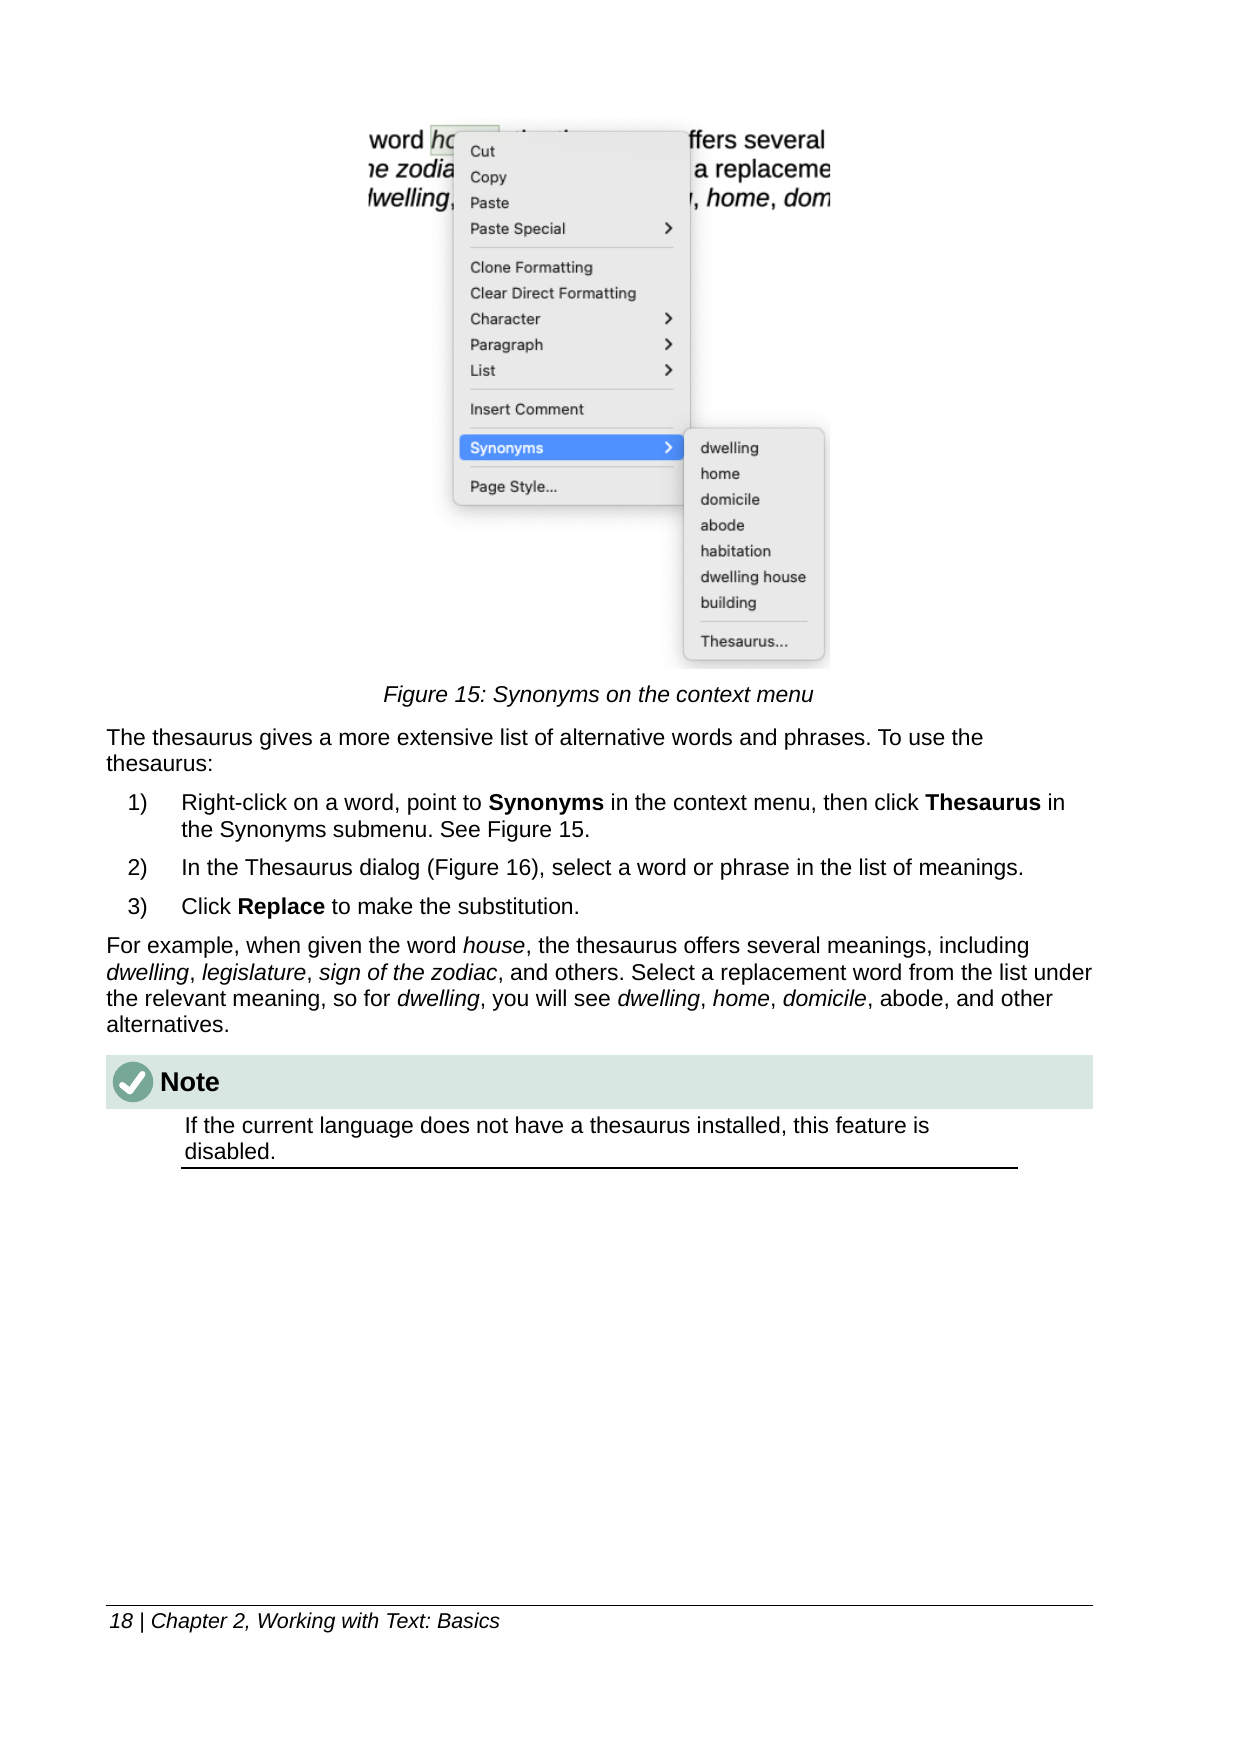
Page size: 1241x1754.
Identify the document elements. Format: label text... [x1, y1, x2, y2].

list The thesaurus gives a more extensive list of alternative words and phrases. To use the thesaurus: [106, 724, 1093, 777]
list In the Thesaurus dialog (Figure 16), select a word or phrase in the list of meanings. [148, 854, 1093, 881]
list Click Replace to make the substitution. [148, 893, 1093, 919]
text If the current language does not have a thesaurus installed, this feature is disabled. [181, 1109, 1018, 1167]
list Right-click on a word, point to Synonyms in the context menu, then click Thesaurus in the Synonyms submenu. See Figure 15. [148, 789, 1093, 842]
text Figure 15: Synonyms on the context menu [367, 681, 832, 708]
picture [368, 118, 831, 669]
text For example, when given the word house, the thesaurus offers several meanings, including dwelling, legislature, sign of the zodiac, and others. Select a replacement word from the list under the relevant meaning, so for dwelling, you will see dwelling, home, domicile, abode, and other alternatives. [106, 932, 1093, 1037]
subtitle Note [106, 1055, 1093, 1109]
